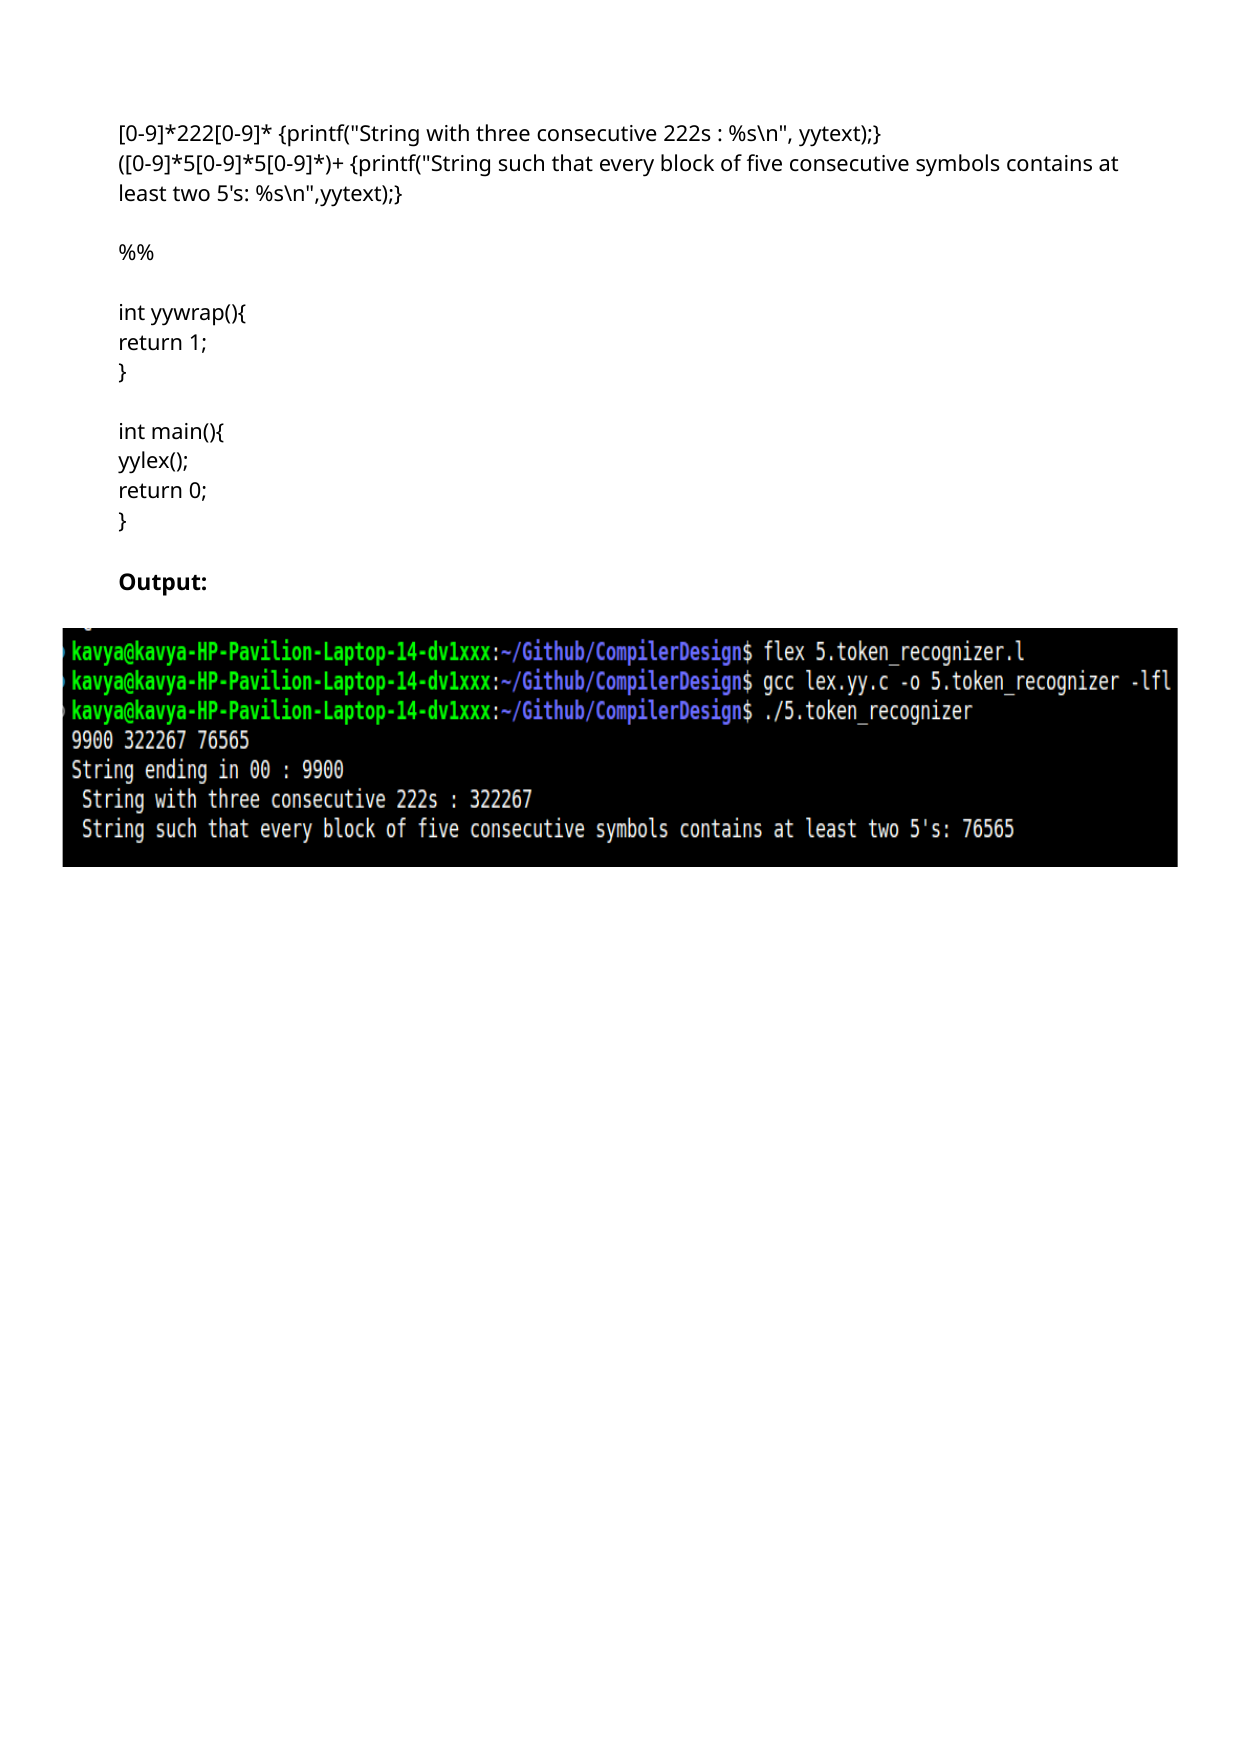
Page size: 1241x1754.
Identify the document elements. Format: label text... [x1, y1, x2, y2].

text int main(){ [118, 416, 1122, 446]
text } [118, 505, 1122, 535]
picture [62, 628, 1178, 867]
text [0-9]*222[0-9]* {printf("String with three consecutive 222s : %s\n", yytext);} [118, 118, 1122, 148]
text Output: [118, 566, 1122, 597]
text return 0; [118, 475, 1122, 505]
text %% [118, 237, 1122, 267]
text int yywrap(){ [118, 297, 1122, 326]
text ([0-9]*5[0-9]*5[0-9]*)+ {printf("String such that every block of five consecutive symbols contains at least two 5's: %s\n",yytext);} [118, 148, 1122, 207]
text return 1; [118, 326, 1122, 356]
text } [118, 356, 1122, 386]
text yylex(); [118, 446, 1122, 475]
